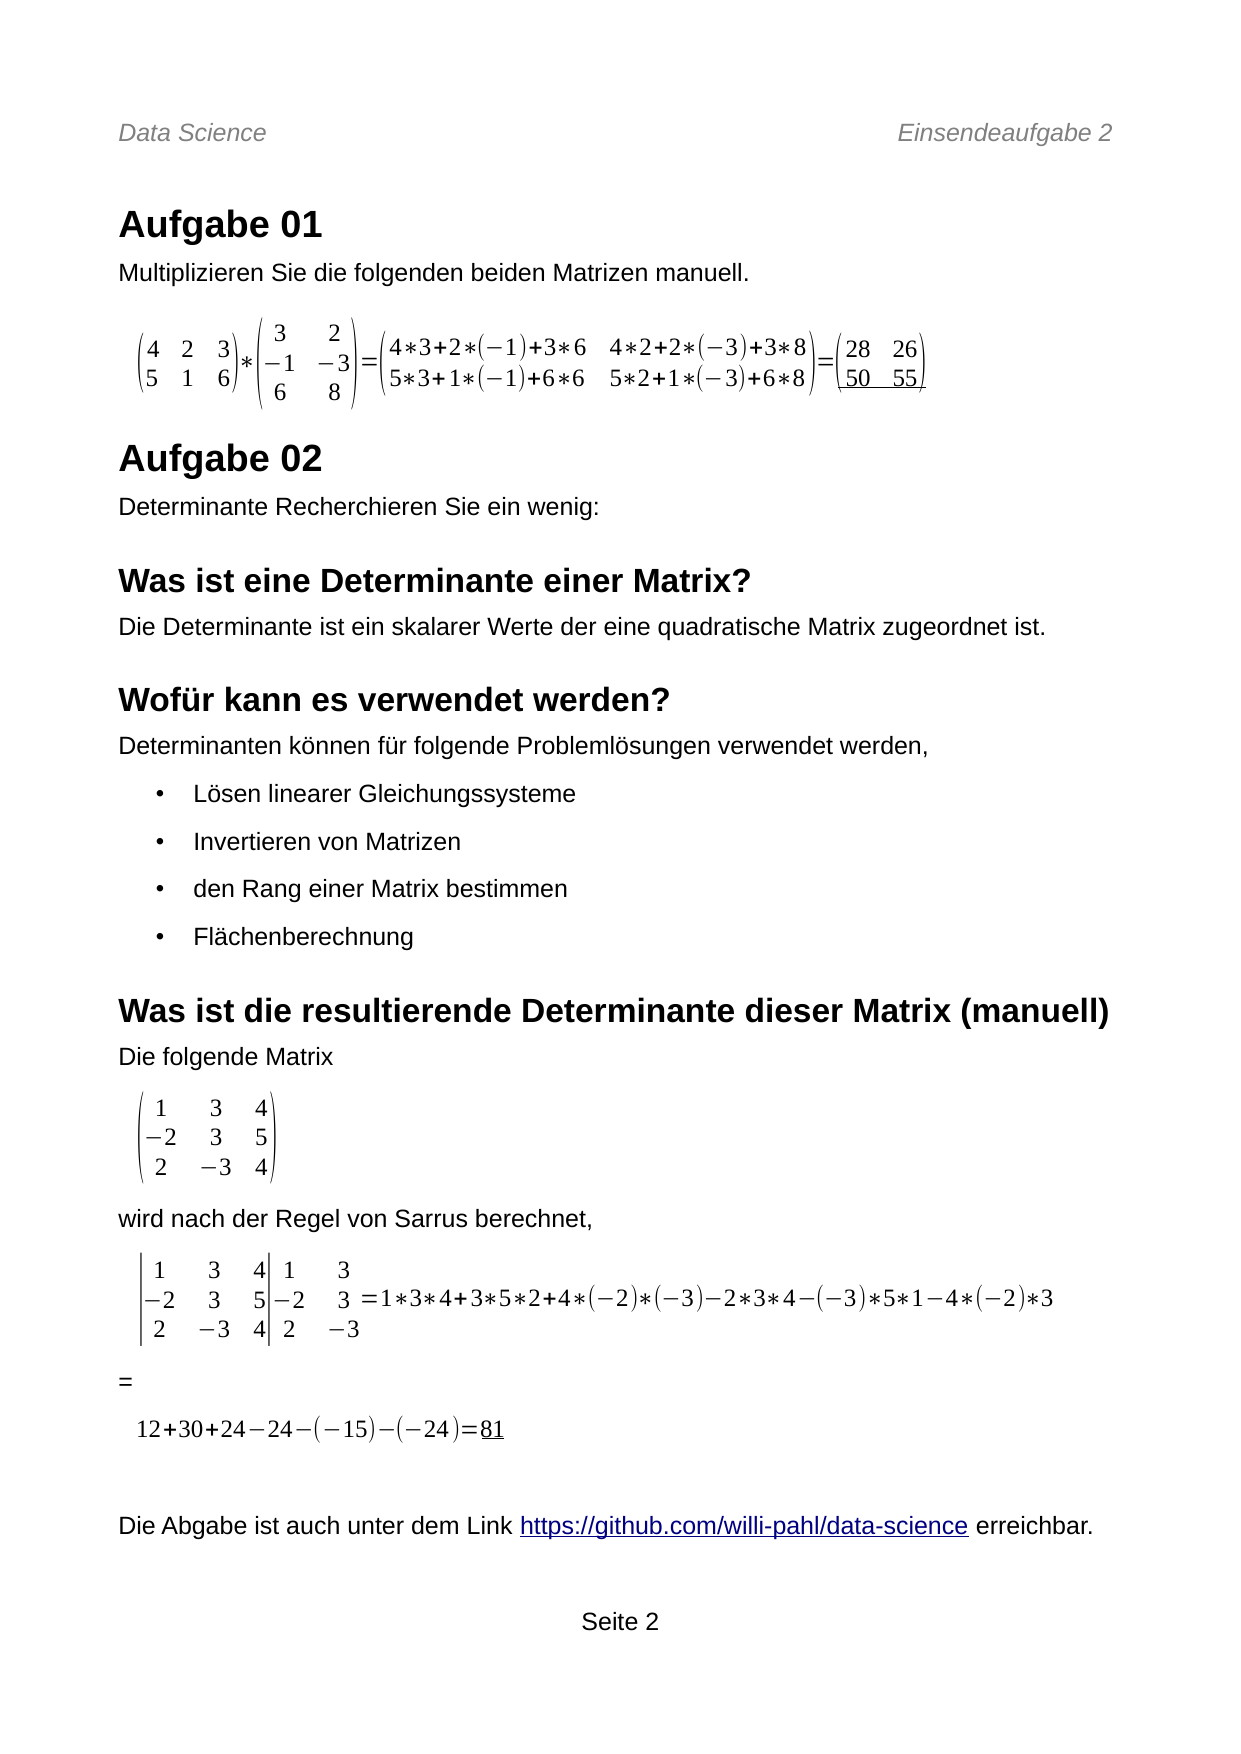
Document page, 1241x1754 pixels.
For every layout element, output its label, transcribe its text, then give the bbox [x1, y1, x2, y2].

list Lösen linearer Gleichungssysteme [156, 779, 1122, 808]
list den Rang einer Matrix bestimmen [156, 874, 1122, 903]
text wird nach der Regel von Sarrus berechnet, [118, 1204, 1122, 1233]
subtitle Wofür kann es verwendet werden? [118, 680, 1122, 719]
text Determinanten können für folgende Problemlösungen verwendet werden, [118, 731, 1122, 760]
text Die folgende Matrix [118, 1042, 1122, 1071]
text Determinante Recherchieren Sie ein wenig: [118, 492, 1122, 521]
text Die Abgabe ist auch unter dem Link https://github.com/willi-pahl/data-science erreichbar. [118, 1511, 1122, 1539]
list Invertieren von Matrizen [156, 827, 1122, 856]
list Flächenberechnung [156, 922, 1122, 951]
subtitle Was ist die resultierende Determinante dieser Matrix (manuell) [118, 991, 1122, 1029]
subtitle Was ist eine Determinante einer Matrix? [118, 561, 1122, 599]
text = [118, 1367, 1122, 1395]
subtitle Aufgabe 01 [118, 201, 1122, 245]
text Die Determinante ist ein skalarer Werte der eine quadratische Matrix zugeordnet ist. [118, 612, 1122, 641]
text Multiplizieren Sie die folgenden beiden Matrizen manuell. [118, 257, 1122, 286]
subtitle Aufgabe 02 [118, 436, 1122, 480]
